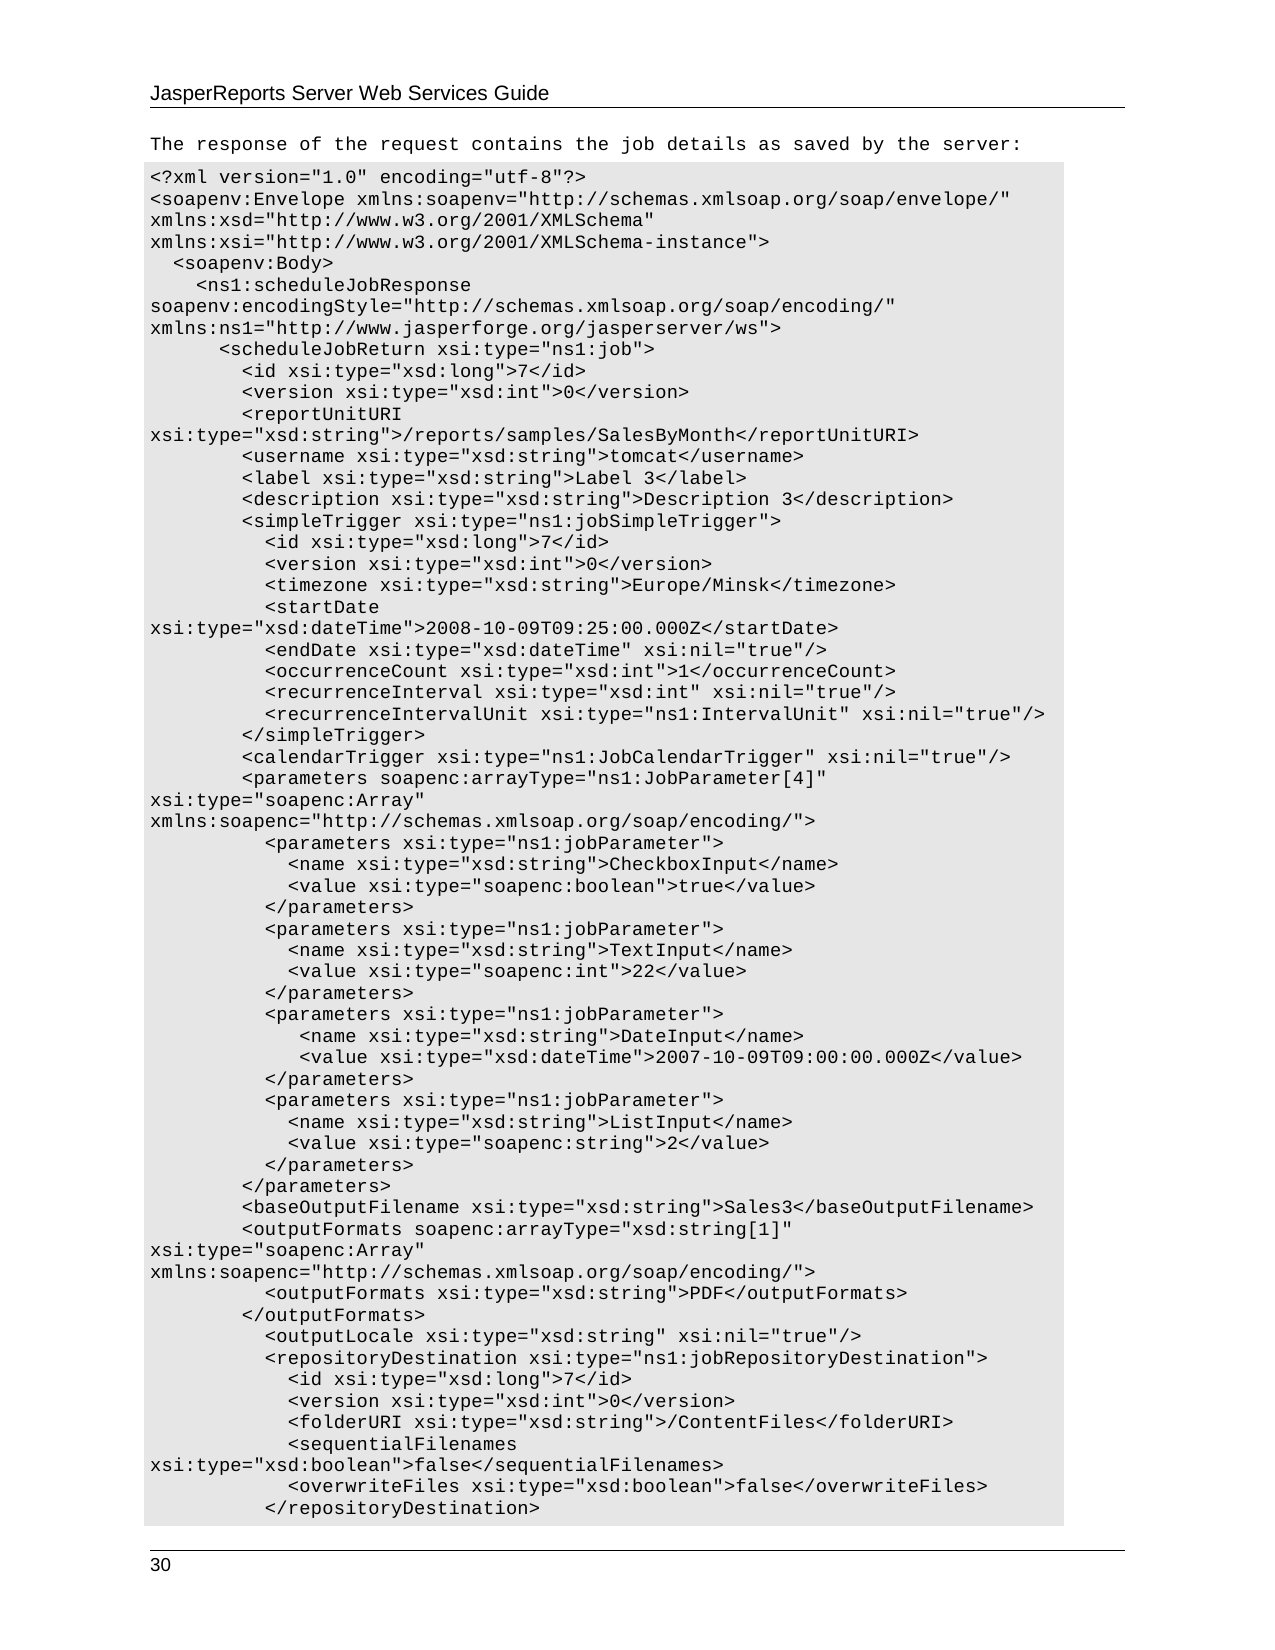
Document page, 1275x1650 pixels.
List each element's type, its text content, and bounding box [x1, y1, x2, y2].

table_header <?xml version="1.0" encoding="utf-8"?> <soapenv:Envelope xmlns:soapenv="http://schemas.xmlsoap.org/soap/envelope/" xmlns:xsd="http://www.w3.org/2001/XMLSchema" xmlns:xsi="http://www.w3.org/2001/XMLSchema-instance"> <soapenv:Body> <ns1:scheduleJobResponse soapenv:encodingStyle="http://schemas.xmlsoap.org/soap/encoding/" xmlns:ns1="http://www.jasperforge.org/jasperserver/ws"> <scheduleJobReturn xsi:type="ns1:job"> <id xsi:type="xsd:long">7</id> <version xsi:type="xsd:int">0</version> <reportUnitURI xsi:type="xsd:string">/reports/samples/SalesByMonth</reportUnitURI> <username xsi:type="xsd:string">tomcat</username> <label xsi:type="xsd:string">Label 3</label> <description xsi:type="xsd:string">Description 3</description> <simpleTrigger xsi:type="ns1:jobSimpleTrigger"> <id xsi:type="xsd:long">7</id> <version xsi:type="xsd:int">0</version> <timezone xsi:type="xsd:string">Europe/Minsk</timezone> <startDate xsi:type="xsd:dateTime">2008-10-09T09:25:00.000Z</startDate> <endDate xsi:type="xsd:dateTime" xsi:nil="true"/> <occurrenceCount xsi:type="xsd:int">1</occurrenceCount> <recurrenceInterval xsi:type="xsd:int" xsi:nil="true"/> <recurrenceIntervalUnit xsi:type="ns1:IntervalUnit" xsi:nil="true"/> </simpleTrigger> <calendarTrigger xsi:type="ns1:JobCalendarTrigger" xsi:nil="true"/> <parameters soapenc:arrayType="ns1:JobParameter[4]" xsi:type="soapenc:Array" xmlns:soapenc="http://schemas.xmlsoap.org/soap/encoding/"> <parameters xsi:type="ns1:jobParameter"> <name xsi:type="xsd:string">CheckboxInput</name> <value xsi:type="soapenc:boolean">true</value> </parameters> <parameters xsi:type="ns1:jobParameter"> <name xsi:type="xsd:string">TextInput</name> <value xsi:type="soapenc:int">22</value> </parameters> <parameters xsi:type="ns1:jobParameter"> <name xsi:type="xsd:string">DateInput</name> <value xsi:type="xsd:dateTime">2007-10-09T09:00:00.000Z</value> </parameters> <parameters xsi:type="ns1:jobParameter"> <name xsi:type="xsd:string">ListInput</name> <value xsi:type="soapenc:string">2</value> </parameters> </parameters> <baseOutputFilename xsi:type="xsd:string">Sales3</baseOutputFilename> <outputFormats soapenc:arrayType="xsd:string[1]" xsi:type="soapenc:Array" xmlns:soapenc="http://schemas.xmlsoap.org/soap/encoding/"> <outputFormats xsi:type="xsd:string">PDF</outputFormats> </outputFormats> <outputLocale xsi:type="xsd:string" xsi:nil="true"/> <repositoryDestination xsi:type="ns1:jobRepositoryDestination"> <id xsi:type="xsd:long">7</id> <version xsi:type="xsd:int">0</version> <folderURI xsi:type="xsd:string">/ContentFiles</folderURI> <sequentialFilenames xsi:type="xsd:boolean">false</sequentialFilenames> <overwriteFiles xsi:type="xsd:boolean">false</overwriteFiles> </repositoryDestination> [144, 162, 1064, 1526]
text The response of the request contains the job details as saved by the server: [150, 112, 1125, 155]
